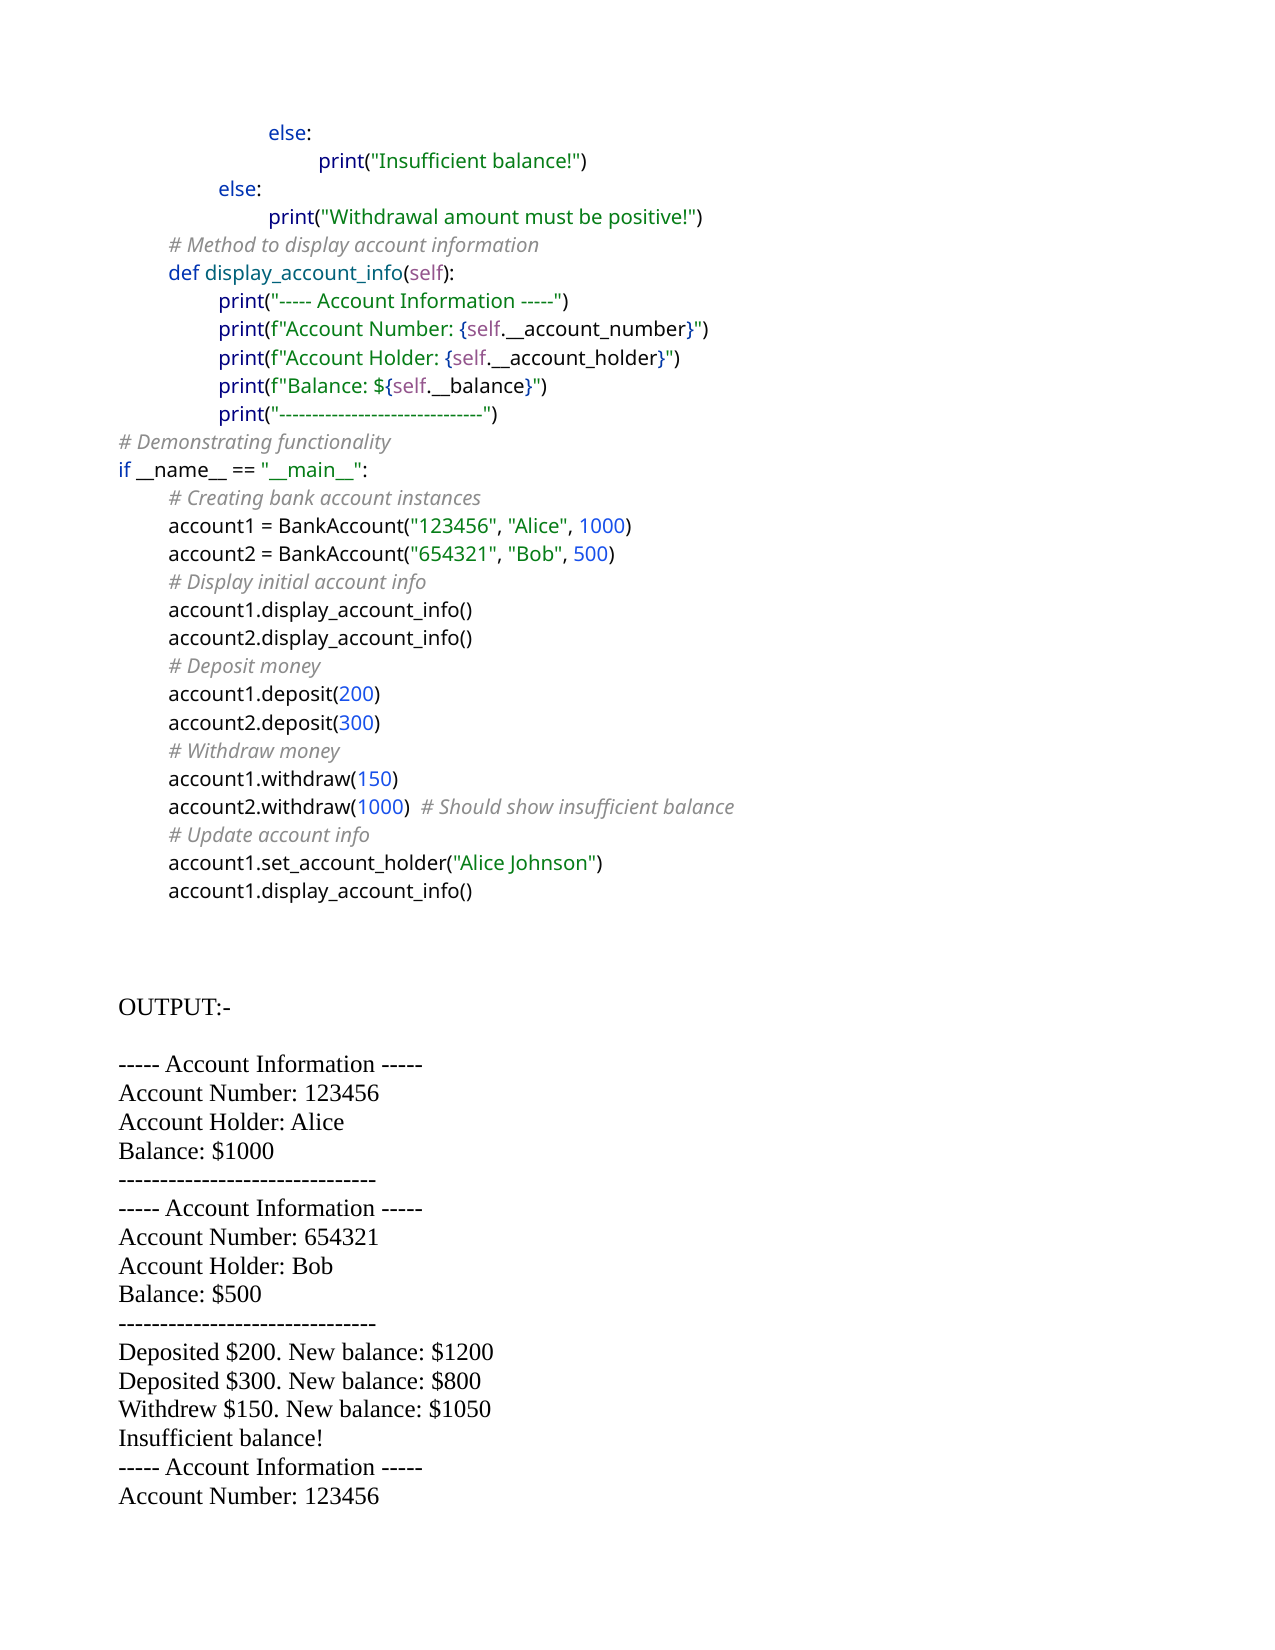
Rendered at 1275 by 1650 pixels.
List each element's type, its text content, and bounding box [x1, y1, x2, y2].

text # Withdraw money [118, 736, 1157, 764]
text print(f"Account Number: {self.__account_number}") [118, 315, 1157, 343]
text account2.deposit(300) [118, 708, 1157, 736]
text if __name__ == "__main__": [118, 455, 1157, 483]
text # Method to display account information [118, 231, 1157, 259]
text def display_account_info(self): [118, 259, 1157, 287]
text Insufficient balance! [118, 1423, 1157, 1452]
text Account Holder: Alice [118, 1107, 1157, 1136]
text ------------------------------- [118, 1164, 1157, 1193]
text ----- Account Information ----- [118, 1452, 1157, 1481]
text Account Number: 123456 [118, 1078, 1157, 1107]
text account2.withdraw(1000) # Should show insufficient balance [118, 792, 1157, 821]
text account1.deposit(200) [118, 680, 1157, 708]
text OUTPUT:- [118, 992, 1157, 1021]
text # Deposit money [118, 652, 1157, 680]
text print(f"Account Holder: {self.__account_holder}") [118, 343, 1157, 371]
text Deposited $200. New balance: $1200 [118, 1337, 1157, 1366]
text Balance: $1000 [118, 1136, 1157, 1164]
text Balance: $500 [118, 1279, 1157, 1308]
text print("----- Account Information -----") [118, 287, 1157, 315]
text else: [118, 174, 1157, 202]
text # Demonstrating functionality [118, 427, 1157, 455]
text print("-------------------------------") [118, 399, 1157, 427]
text account1 = BankAccount("123456", "Alice", 1000) [118, 511, 1157, 539]
text ----- Account Information ----- [118, 1049, 1157, 1078]
text account1.display_account_info() [118, 596, 1157, 624]
text Account Holder: Bob [118, 1251, 1157, 1279]
text ----- Account Information ----- [118, 1193, 1157, 1222]
text account1.display_account_info() [118, 877, 1157, 905]
text print("Withdrawal amount must be positive!") [118, 202, 1157, 231]
text # Creating bank account instances [118, 483, 1157, 511]
text Deposited $300. New balance: $800 [118, 1366, 1157, 1394]
text account1.withdraw(150) [118, 764, 1157, 792]
text account2.display_account_info() [118, 624, 1157, 652]
text ------------------------------- [118, 1308, 1157, 1337]
text print("Insufficient balance!") [118, 146, 1157, 174]
text account1.set_account_holder("Alice Johnson") [118, 849, 1157, 877]
text account2 = BankAccount("654321", "Bob", 500) [118, 539, 1157, 567]
text # Update account info [118, 821, 1157, 849]
text Account Number: 123456 [118, 1481, 1157, 1509]
text # Display initial account info [118, 567, 1157, 596]
text else: [118, 118, 1157, 146]
text Withdrew $150. New balance: $1050 [118, 1394, 1157, 1423]
text Account Number: 654321 [118, 1222, 1157, 1251]
text print(f"Balance: ${self.__balance}") [118, 371, 1157, 399]
